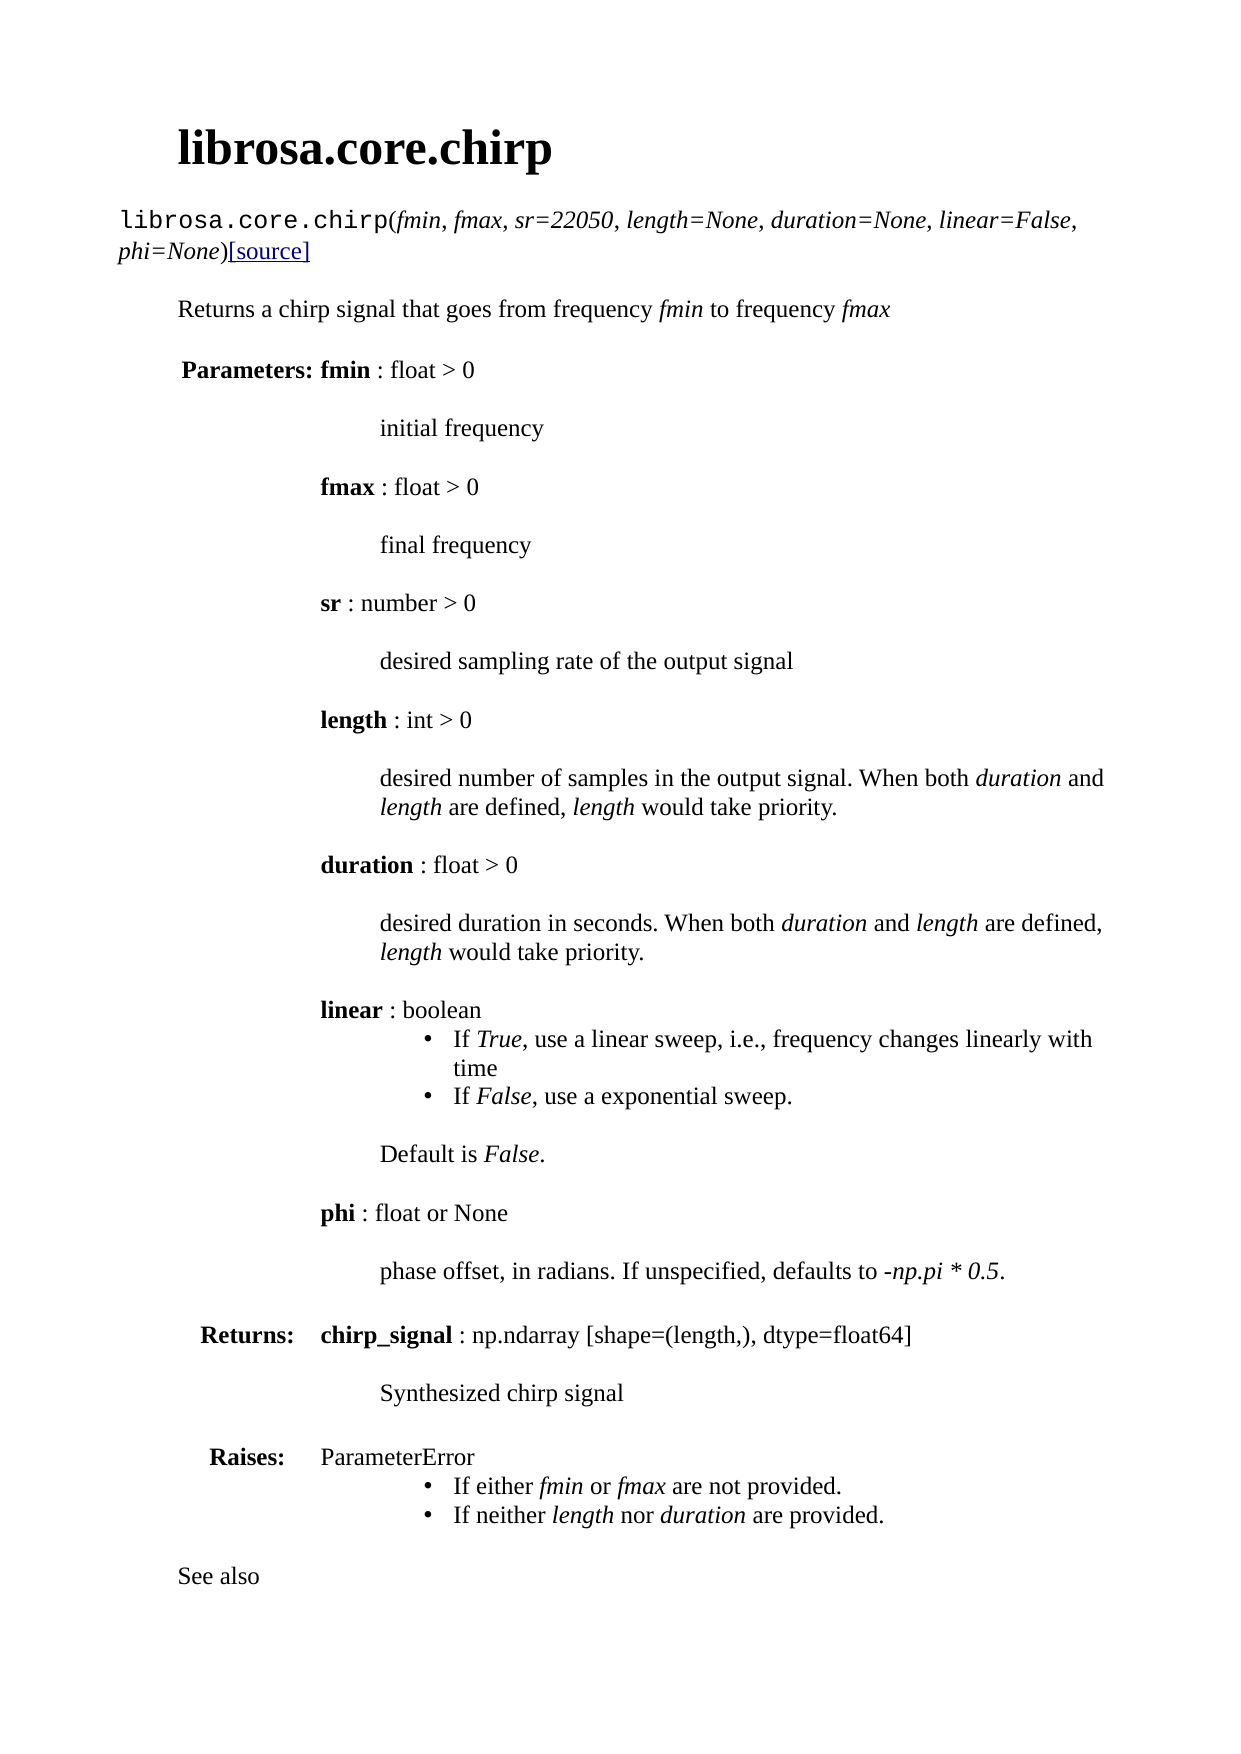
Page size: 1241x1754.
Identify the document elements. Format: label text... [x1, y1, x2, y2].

table_cell ParameterError If either fmin or fmax are not provided. If neither length nor duration are provided. [318, 1440, 1122, 1561]
text See also [177, 1561, 1122, 1590]
table_header Parameters: [177, 353, 317, 1317]
subtitle librosa.core.chirp(fmin, fmax, sr=22050, length=None, duration=None, linear=False, phi=None)[source] [118, 205, 1122, 265]
table_header fmin : float > 0 initial frequency fmax : float > 0 final frequency sr : number > 0 desired sampling rate of the output signal length : int > 0 desired number of samples in the output signal. When both duration and length are defined, length would take priority. duration : float > 0 desired duration in seconds. When both duration and length are defined, length would take priority. linear : boolean If True, use a linear sweep, i.e., frequency changes linearly with time If False, use a exponential sweep. Default is False. phi : float or None phase offset, in radians. If unspecified, defaults to -np.pi * 0.5. [318, 353, 1122, 1317]
table_cell Raises: [177, 1440, 317, 1561]
list Returns a chirp signal that goes from frequency fmin to frequency fmax [177, 294, 1122, 323]
subtitle librosa.core.chirp [177, 118, 1122, 176]
table_cell Returns: [177, 1317, 317, 1439]
table_cell chirp_signal : np.ndarray [shape=(length,), dtype=float64] Synthesized chirp signal [318, 1317, 1122, 1439]
